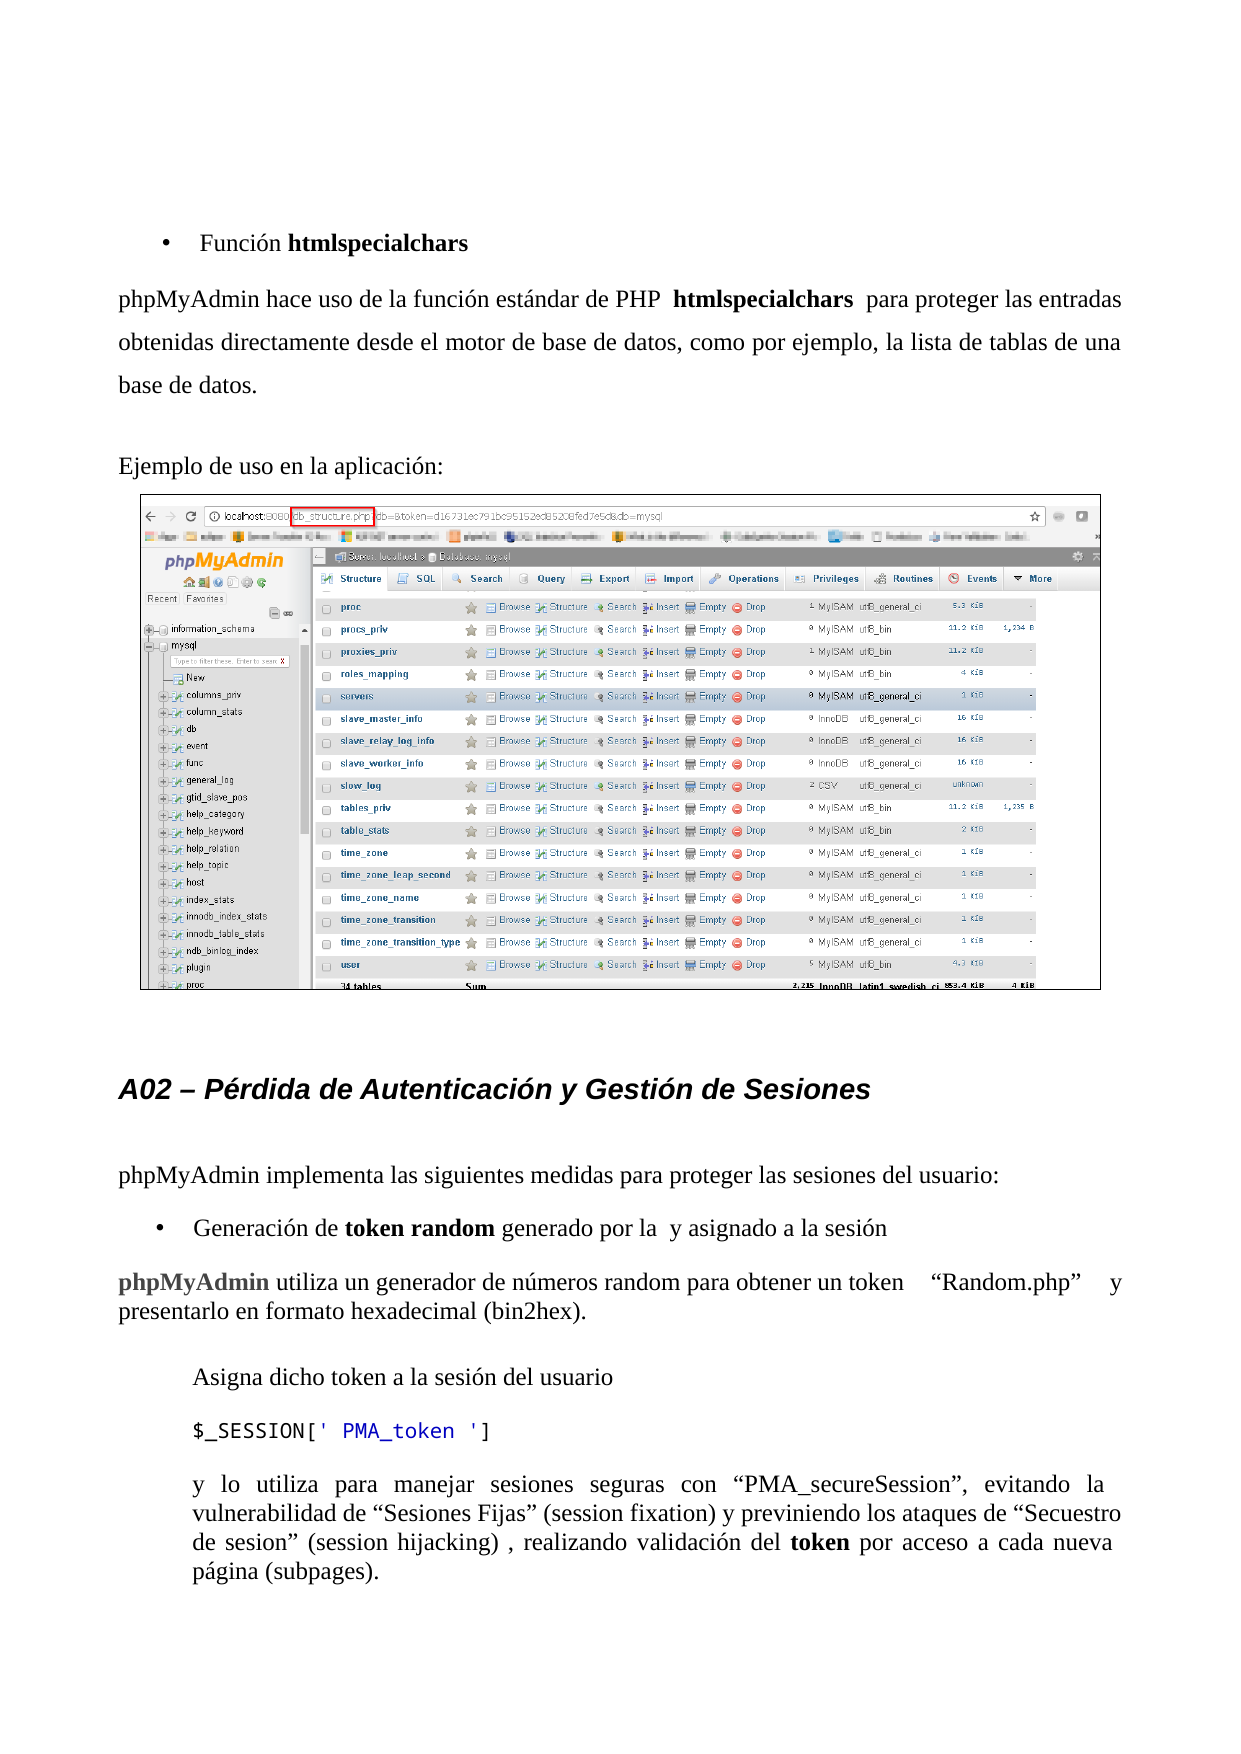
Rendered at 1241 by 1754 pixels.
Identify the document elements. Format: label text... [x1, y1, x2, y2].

list Función htmlspecialchars [162, 228, 1122, 257]
text Ejemplo de uso en la aplicación: [118, 451, 1122, 479]
text phpMyAdmin implementa las siguientes medidas para proteger las sesiones del usuario: [118, 1160, 1122, 1188]
text $_SESSION[' PMA_token '] [118, 1416, 1122, 1444]
picture [141, 506, 1100, 989]
text phpMyAdmin hace uso de la función estándar de PHP htmlspecialchars para proteger las entradas obtenidas directamente desde el motor de base de datos, como por ejemplo, la lista de tablas de una base de datos. [118, 284, 1122, 399]
text Asigna dicho token a la sesión del usuario [118, 1362, 1122, 1391]
subtitle A02 – Pérdida de Autenticación y Gestión de Sesiones [118, 1072, 1122, 1106]
text phpMyAdmin utiliza un generador de números random para obtener un token “Random.php” y presentarlo en formato hexadecimal (bin2hex). [118, 1267, 1122, 1325]
list Generación de token random generado por la y asignado a la sesión [156, 1213, 1122, 1242]
text y lo utiliza para manejar sesiones seguras con “PMA_secureSession”, evitando la vulnerabilidad de “Sesiones Fijas” (session fixation) y previniendo los ataques de “Secuestro de sesion” (session hijacking) , realizando validación del token por acceso a cada nueva página (subpages). [118, 1469, 1122, 1584]
